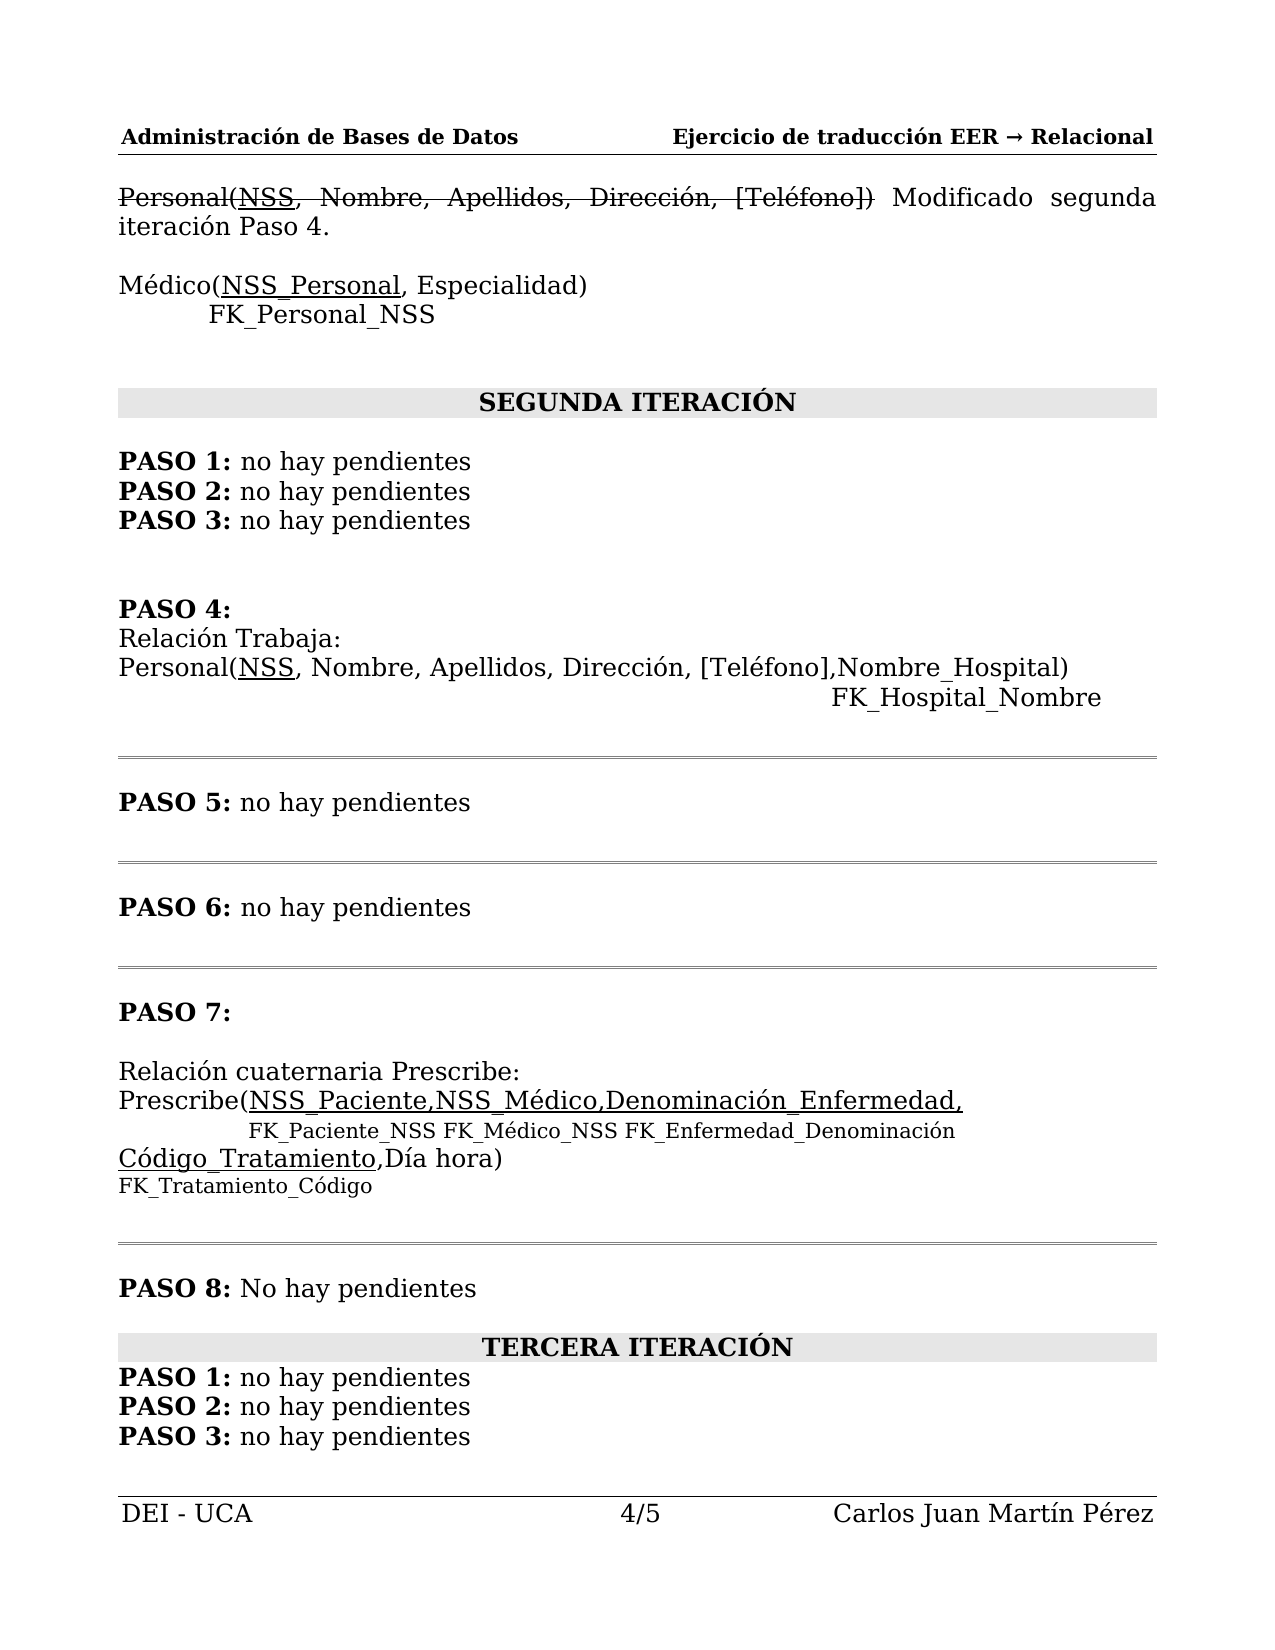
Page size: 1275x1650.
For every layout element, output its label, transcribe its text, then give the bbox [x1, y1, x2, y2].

text PASO 1: no hay pendientes [118, 1362, 1157, 1392]
text PASO 3: no hay pendientes [118, 506, 1157, 536]
text SEGUNDA ITERACIÓN [118, 388, 1157, 418]
text PASO 6: no hay pendientes [118, 893, 1157, 922]
text PASO 2: no hay pendientes [118, 476, 1157, 506]
text Personal(NSS, Nombre, Apellidos, Dirección, [Teléfono],Nombre_Hospital) [118, 653, 1157, 683]
text FK_Tratamiento_Código [118, 1174, 1157, 1198]
text Personal(NSS, Nombre, Apellidos, Dirección, [Teléfono]) Modificado segunda iteración Paso 4. [118, 183, 1157, 242]
text PASO 5: no hay pendientes [118, 787, 1157, 817]
text PASO 3: no hay pendientes [118, 1422, 1157, 1451]
text PASO 7: [118, 998, 1157, 1027]
text PASO 1: no hay pendientes [118, 447, 1157, 476]
text PASO 2: no hay pendientes [118, 1392, 1157, 1422]
text Relación Trabaja: [118, 624, 1157, 653]
text FK_Hospital_Nombre [118, 683, 1157, 712]
text FK_Personal_NSS [118, 300, 1157, 329]
text PASO 8: No hay pendientes [118, 1274, 1157, 1304]
text Prescribe(NSS_Paciente,NSS_Médico,Denominación_Enfermedad, [118, 1086, 1157, 1115]
text Código_Tratamiento,Día hora) [118, 1145, 1157, 1174]
text FK_Paciente_NSS FK_Médico_NSS FK_Enfermedad_Denominación [118, 1115, 1157, 1145]
text TERCERA ITERACIÓN [118, 1333, 1157, 1362]
text Médico(NSS_Personal, Especialidad) [118, 271, 1157, 300]
text Relación cuaternaria Prescribe: [118, 1057, 1157, 1086]
text PASO 4: [118, 594, 1157, 624]
